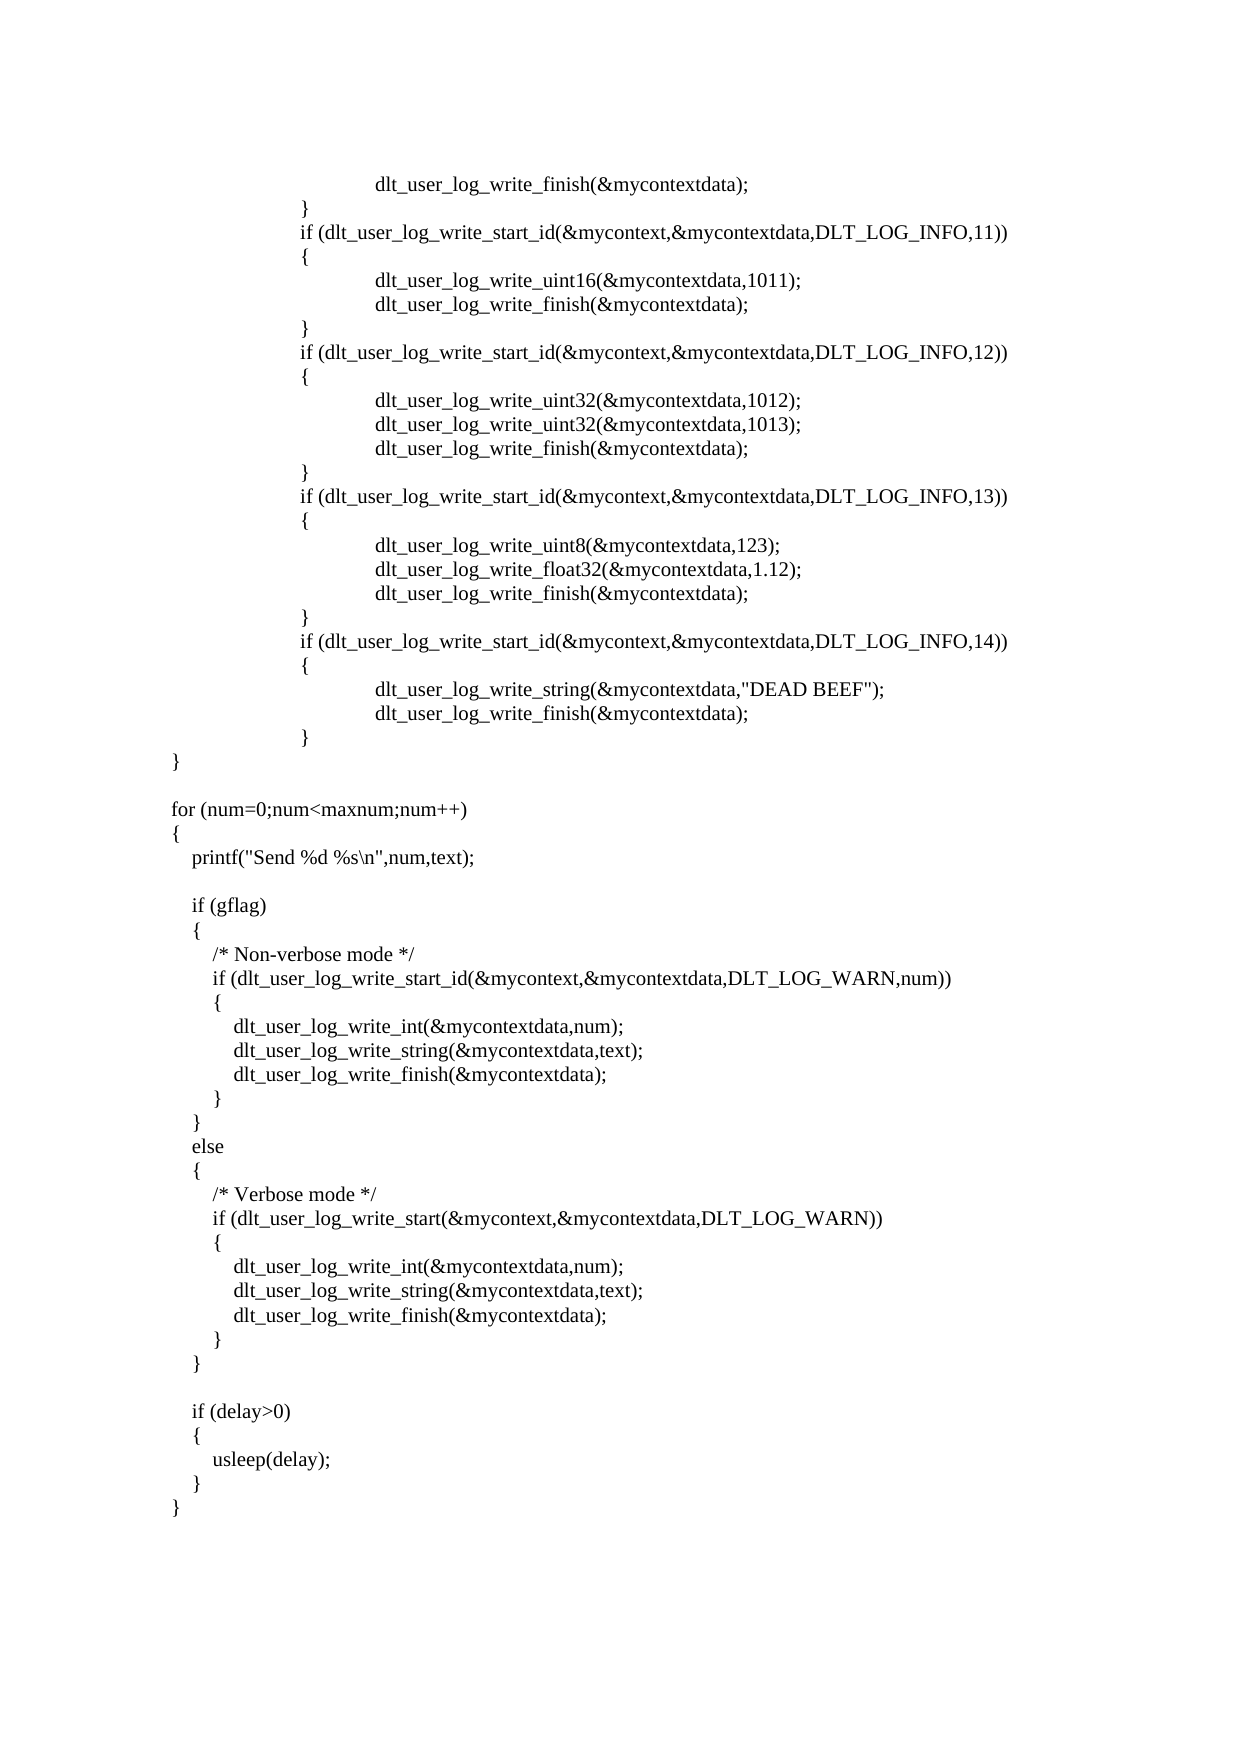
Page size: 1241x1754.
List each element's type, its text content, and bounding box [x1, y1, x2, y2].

text { [150, 1230, 1092, 1254]
text if (dlt_user_log_write_start_id(&mycontext,&mycontextdata,DLT_LOG_INFO,13)) [150, 484, 1092, 508]
text } [150, 1471, 1092, 1495]
text else [150, 1134, 1092, 1158]
text { [150, 821, 1092, 845]
text } [150, 460, 1092, 484]
text if (gflag) [150, 893, 1092, 917]
text dlt_user_log_write_int(&mycontextdata,num); [150, 1014, 1092, 1038]
text { [150, 244, 1092, 268]
text { [150, 990, 1092, 1014]
text if (dlt_user_log_write_start_id(&mycontext,&mycontextdata,DLT_LOG_INFO,12)) [150, 340, 1092, 364]
text /* Verbose mode */ [150, 1182, 1092, 1206]
text dlt_user_log_write_finish(&mycontextdata); [150, 436, 1092, 460]
text } [150, 1495, 1092, 1519]
text if (dlt_user_log_write_start_id(&mycontext,&mycontextdata,DLT_LOG_INFO,11)) [150, 220, 1092, 244]
text if (dlt_user_log_write_start_id(&mycontext,&mycontextdata,DLT_LOG_WARN,num)) [150, 966, 1092, 990]
text { [150, 917, 1092, 942]
text { [150, 508, 1092, 532]
text dlt_user_log_write_finish(&mycontextdata); [150, 581, 1092, 605]
text dlt_user_log_write_string(&mycontextdata,text); [150, 1278, 1092, 1302]
text for (num=0;num<maxnum;num++) [150, 797, 1092, 821]
text if (delay>0) [150, 1399, 1092, 1423]
text dlt_user_log_write_uint16(&mycontextdata,1011); [150, 268, 1092, 292]
text } [150, 725, 1092, 749]
text if (dlt_user_log_write_start_id(&mycontext,&mycontextdata,DLT_LOG_INFO,14)) [150, 629, 1092, 653]
text dlt_user_log_write_finish(&mycontextdata); [150, 1302, 1092, 1327]
text } [150, 1110, 1092, 1134]
text if (dlt_user_log_write_start(&mycontext,&mycontextdata,DLT_LOG_WARN)) [150, 1206, 1092, 1230]
text } [150, 316, 1092, 340]
text } [150, 1327, 1092, 1351]
text } [150, 605, 1092, 629]
text dlt_user_log_write_string(&mycontextdata,text); [150, 1038, 1092, 1062]
text { [150, 1423, 1092, 1447]
text } [150, 1351, 1092, 1375]
text dlt_user_log_write_uint32(&mycontextdata,1012); [150, 388, 1092, 412]
text dlt_user_log_write_float32(&mycontextdata,1.12); [150, 557, 1092, 581]
text } [150, 1086, 1092, 1110]
text dlt_user_log_write_uint32(&mycontextdata,1013); [150, 412, 1092, 436]
text dlt_user_log_write_finish(&mycontextdata); [150, 292, 1092, 316]
text printf("Send %d %s\n",num,text); [150, 845, 1092, 869]
text { [150, 653, 1092, 677]
text usleep(delay); [150, 1447, 1092, 1471]
text } [150, 749, 1092, 773]
text dlt_user_log_write_string(&mycontextdata,"DEAD BEEF"); [150, 677, 1092, 701]
text } [150, 196, 1092, 220]
text dlt_user_log_write_finish(&mycontextdata); [150, 172, 1092, 196]
text dlt_user_log_write_finish(&mycontextdata); [150, 701, 1092, 725]
text dlt_user_log_write_int(&mycontextdata,num); [150, 1254, 1092, 1278]
text { [150, 1158, 1092, 1182]
text dlt_user_log_write_finish(&mycontextdata); [150, 1062, 1092, 1086]
text /* Non-verbose mode */ [150, 942, 1092, 966]
text { [150, 364, 1092, 388]
text dlt_user_log_write_uint8(&mycontextdata,123); [150, 532, 1092, 557]
